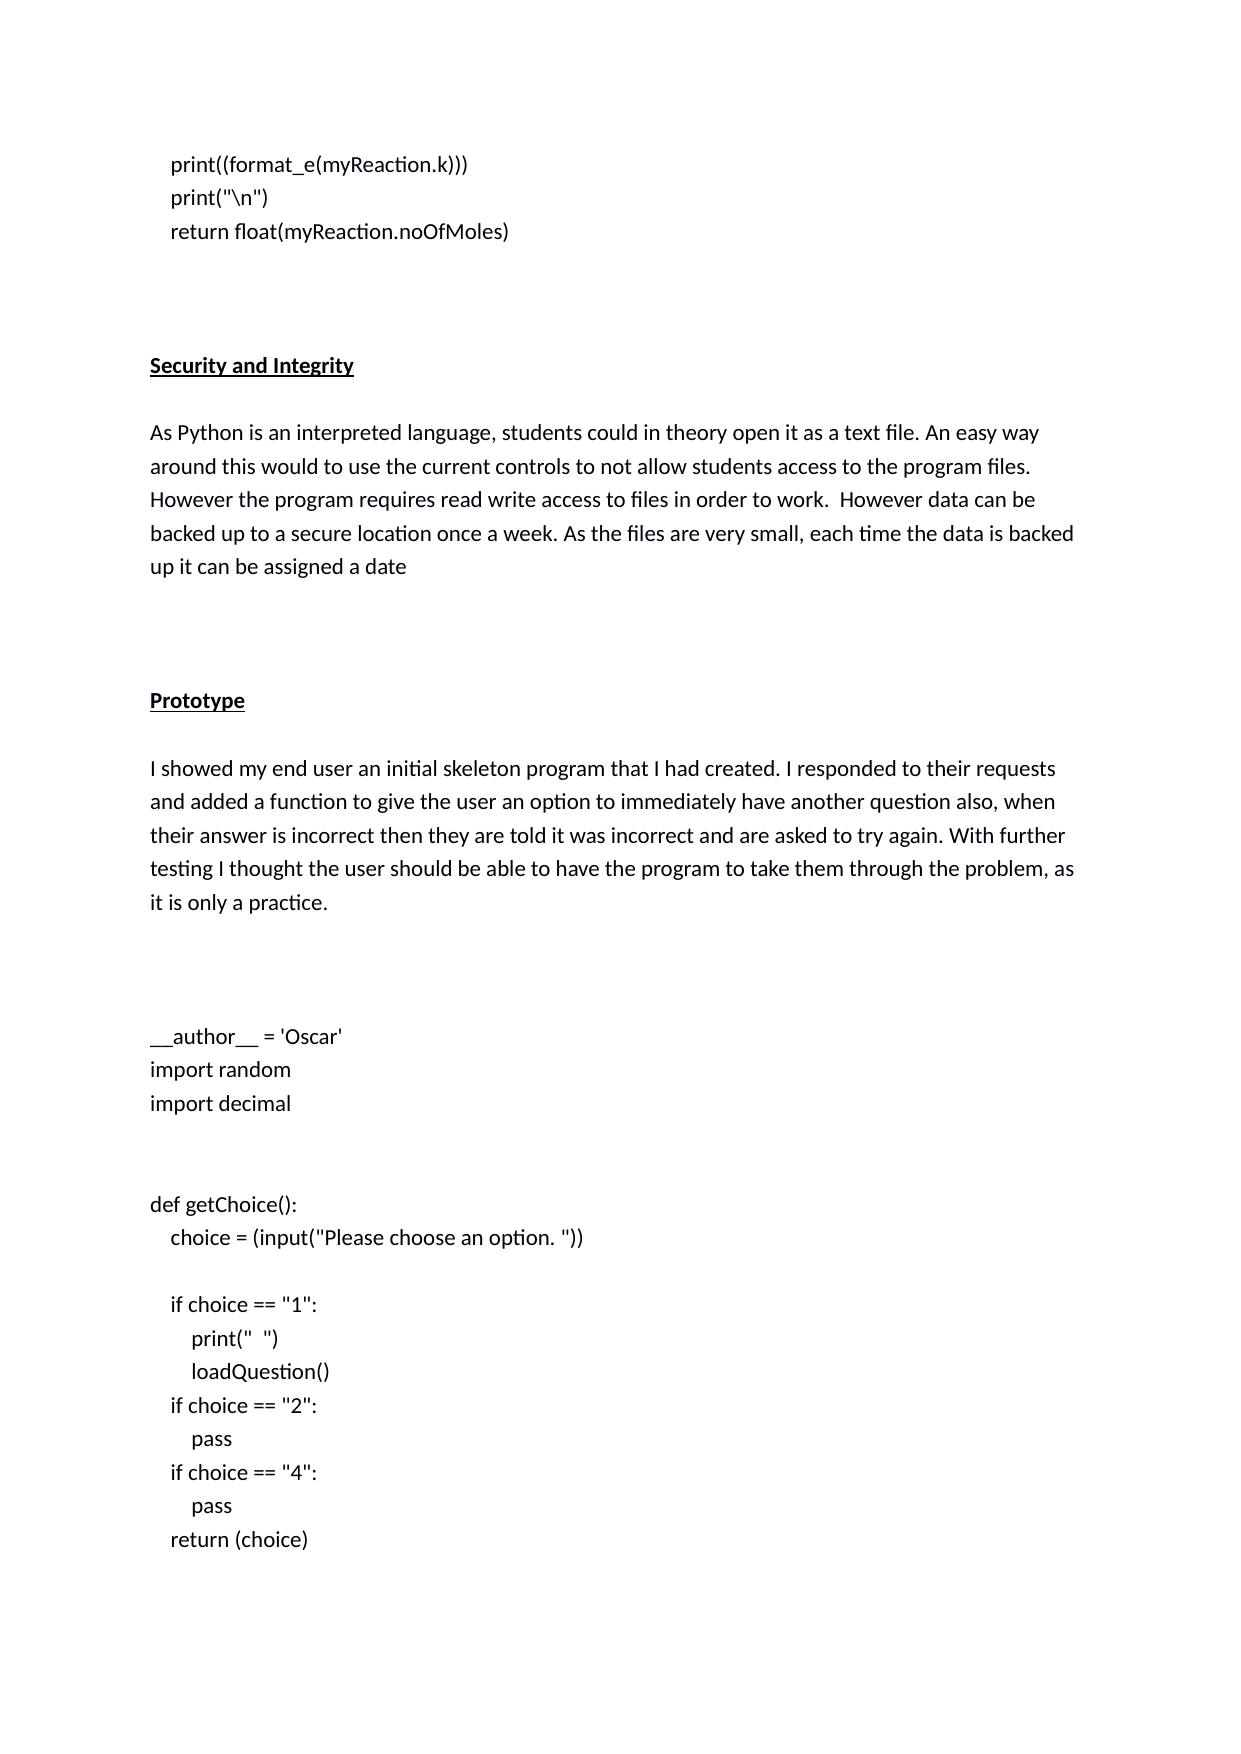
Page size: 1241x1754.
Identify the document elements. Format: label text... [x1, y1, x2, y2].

text # self.rateExponent = rateExponent [150, 1492, 1090, 1520]
text choice = 0 [150, 687, 1090, 715]
text if choice == "1": [150, 318, 1090, 346]
text if choice == "2": [150, 418, 1090, 446]
text self.order_of_A = order_of_A [150, 1391, 1090, 1419]
text def format_e(n): [150, 1089, 1090, 1117]
text print("1.Do a practice K question.") [150, 821, 1090, 849]
text print("4. Calculate the initial rate of reaction.") [150, 921, 1090, 949]
text self.conc_of_B = conc_of_B [150, 1357, 1090, 1386]
text self.noOfMoles = (order_of_A + order_of_B) [150, 1559, 1090, 1587]
text def __init__(self, conc_of_A, conc_of_B, order_of_A, order_of_B, rateOfReaction): [150, 1290, 1090, 1318]
text pass [150, 519, 1090, 547]
text pass [150, 452, 1090, 480]
text a = '%E' % n [150, 1123, 1090, 1151]
text self.conc_of_A = conc_of_A [150, 1324, 1090, 1352]
text self.order_of_B = order_of_B [150, 1424, 1090, 1453]
text choice = (input("Please choose an option. ")) [150, 251, 1090, 279]
text return a [150, 1156, 1090, 1184]
text self.rateOfReaction = rateOfReaction [150, 1525, 1090, 1553]
text choice = getChoice() [150, 988, 1090, 1017]
text print(" ") [150, 351, 1090, 379]
text loadQuestion() [150, 385, 1090, 413]
text print("Press q to quit. ") [150, 955, 1090, 983]
text def menu(): [150, 653, 1090, 681]
text if choice == "4": [150, 485, 1090, 513]
text print("3. Find units of K. ") [150, 888, 1090, 916]
text class findKreaction(): [150, 1257, 1090, 1285]
text print("2.See a K example. ") [150, 854, 1090, 882]
text while choice != "q": [150, 787, 1090, 815]
text # self.rateNumber = rateNumber [150, 1458, 1090, 1486]
text return (choice) [150, 552, 1090, 581]
text def getChoice(): [150, 217, 1090, 245]
